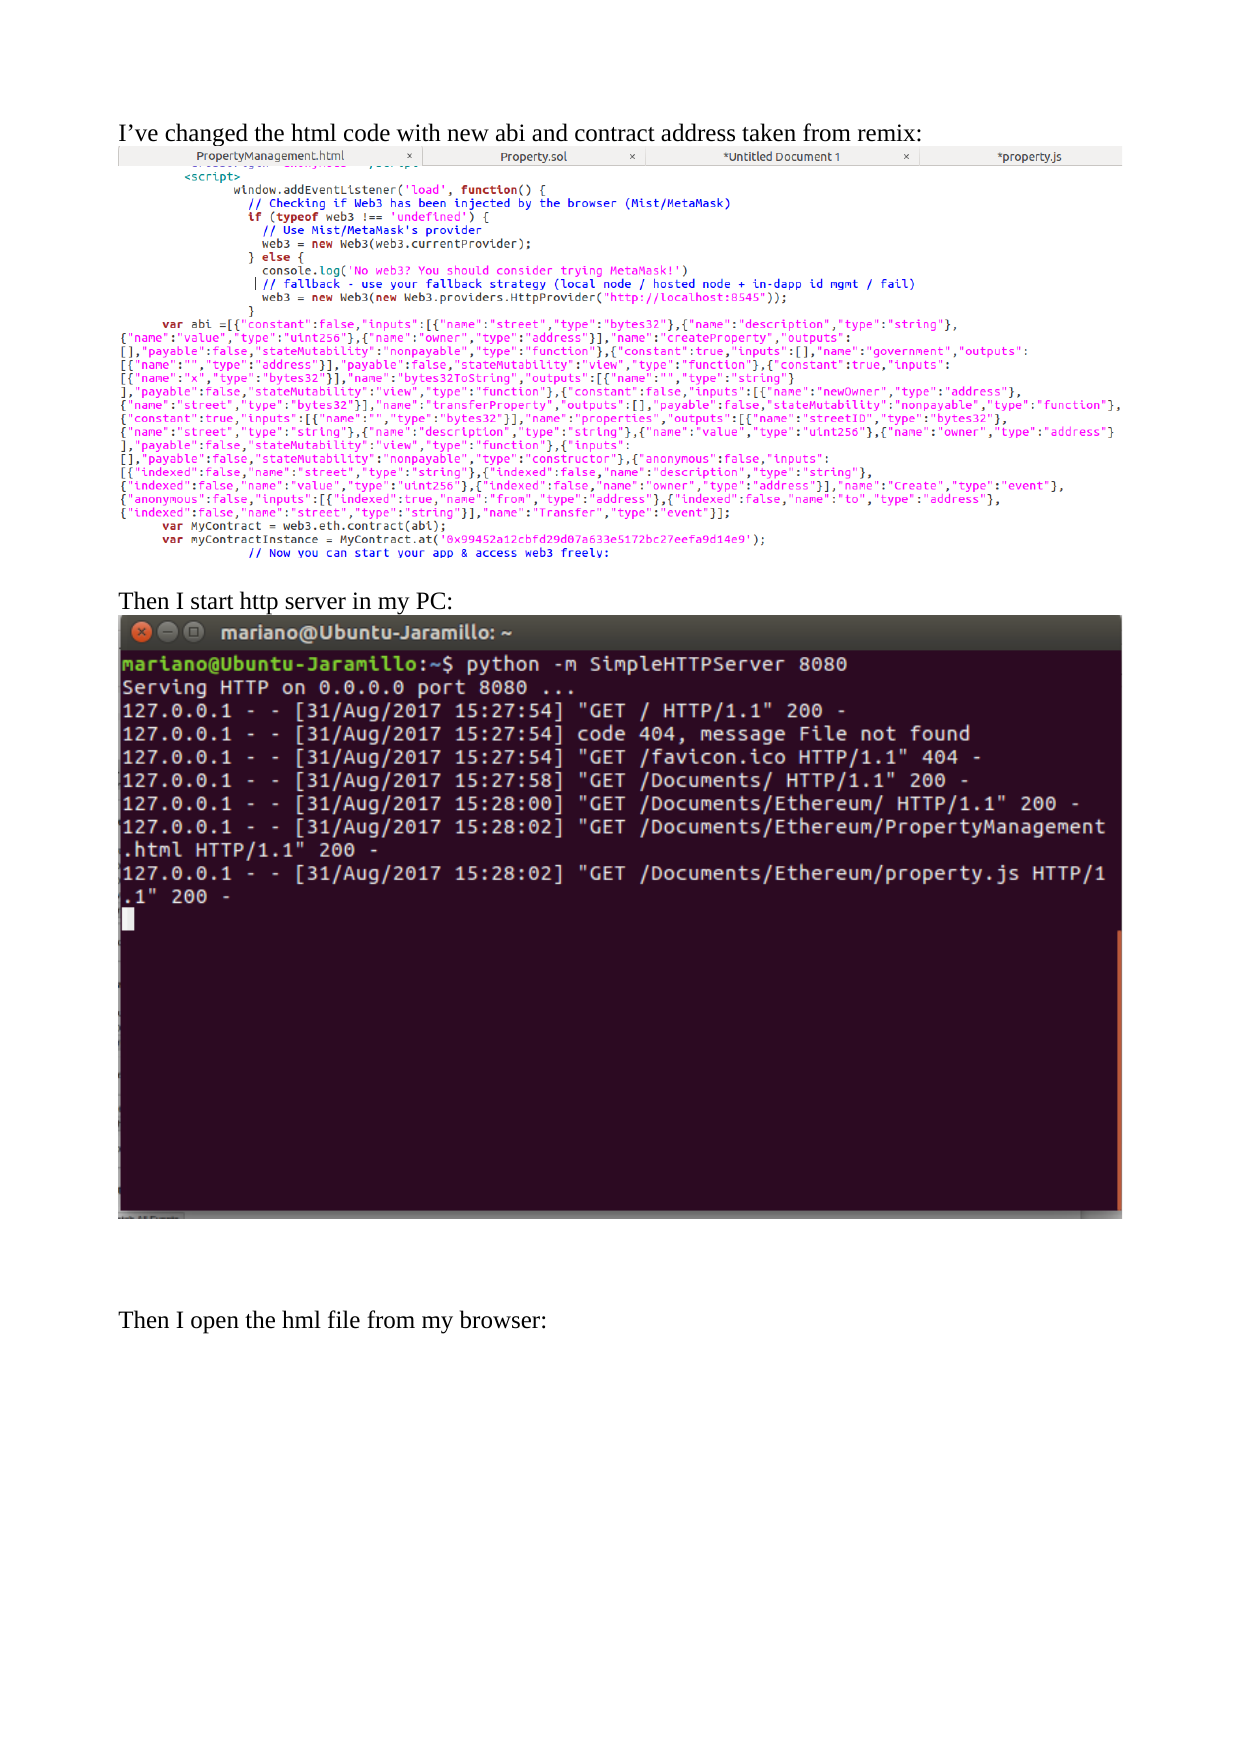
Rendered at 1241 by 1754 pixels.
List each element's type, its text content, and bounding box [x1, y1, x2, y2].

picture [118, 615, 1123, 1219]
picture [118, 146, 1123, 558]
text Then I start http server in my PC: [118, 586, 1122, 615]
text I’ve changed the html code with new abi and contract address taken from remix: [118, 118, 1122, 146]
text Then I open the hml file from my browser: [118, 1305, 1122, 1334]
